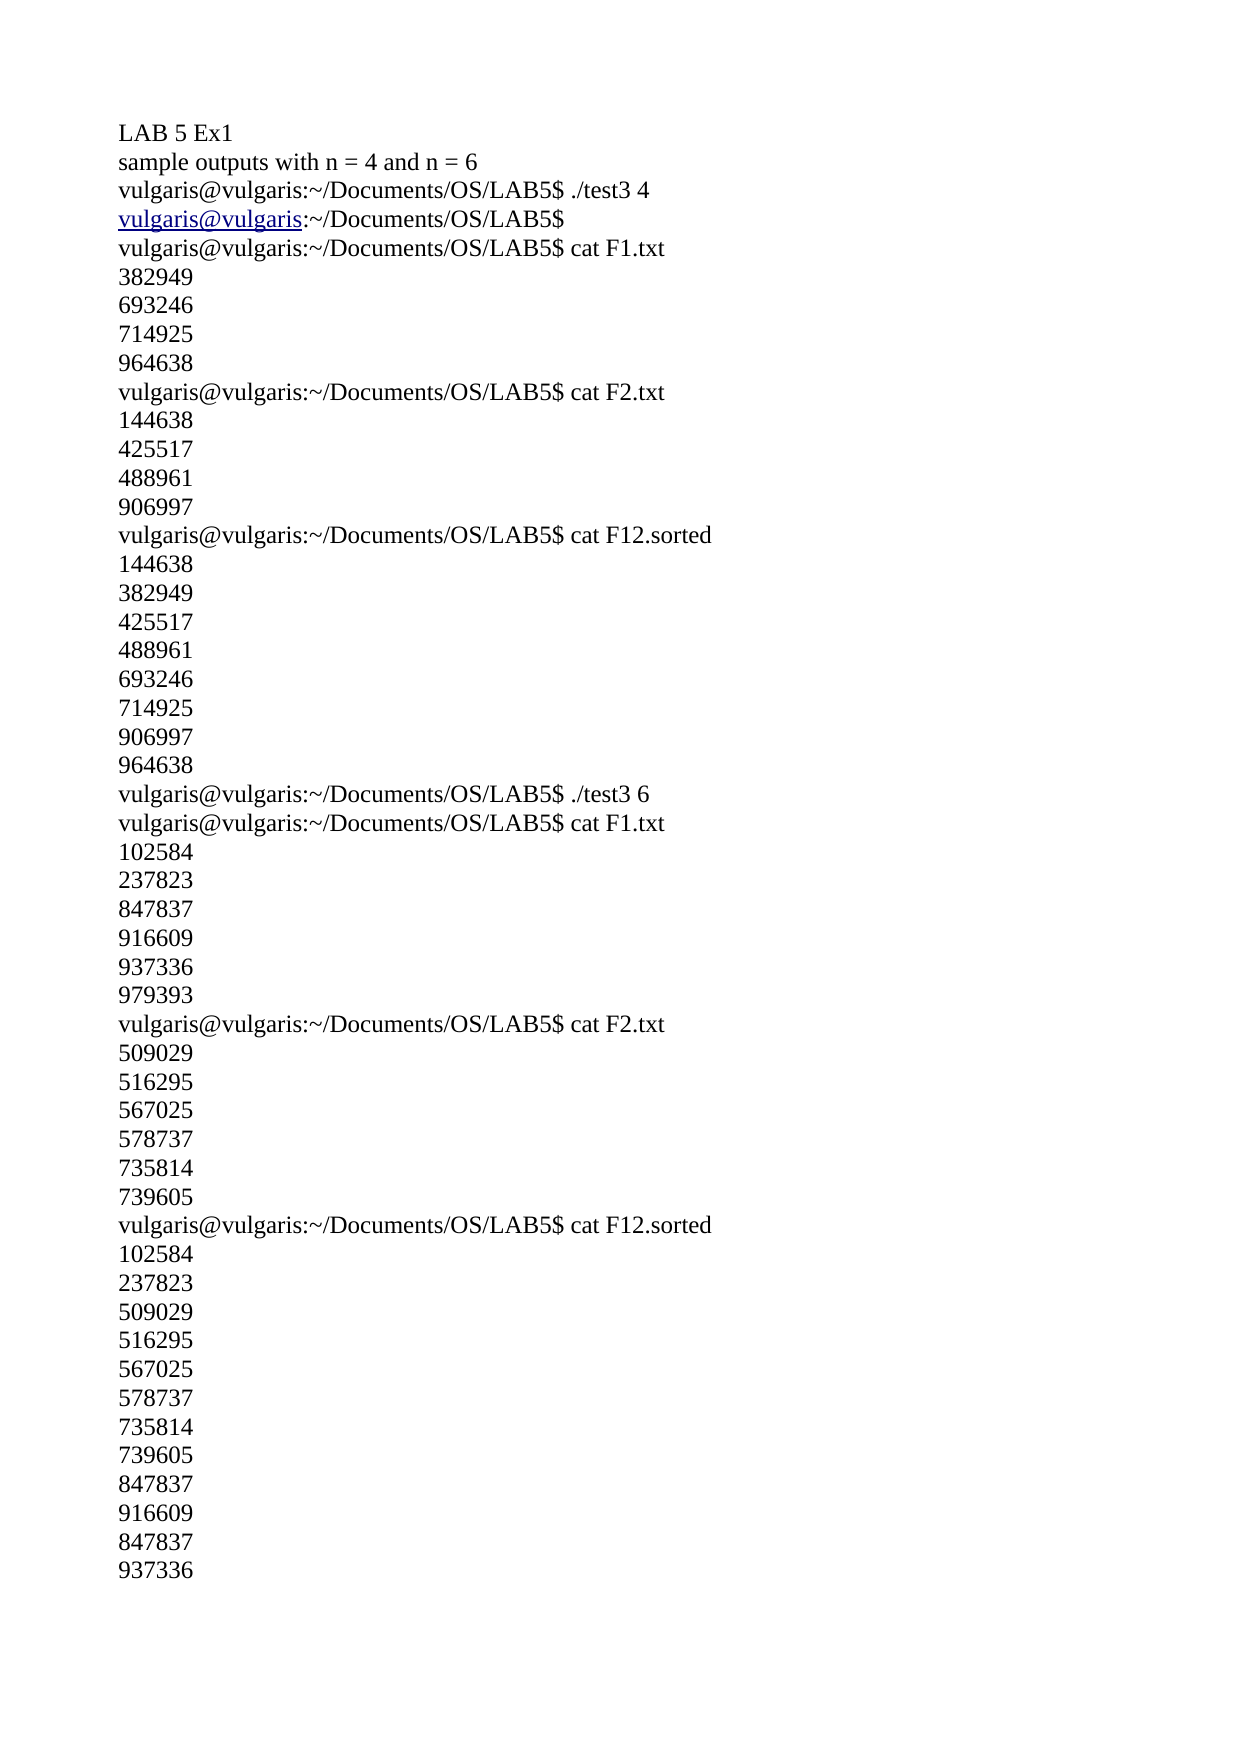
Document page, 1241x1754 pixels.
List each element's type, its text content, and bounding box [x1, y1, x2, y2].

text 488961 [118, 463, 1122, 492]
text 237823 [118, 1268, 1122, 1297]
text 735814 [118, 1153, 1122, 1182]
text 509029 [118, 1038, 1122, 1067]
text LAB 5 Ex1 [118, 118, 1122, 147]
text 578737 [118, 1383, 1122, 1412]
text 916609 [118, 923, 1122, 952]
text 578737 [118, 1124, 1122, 1153]
text vulgaris@vulgaris:~/Documents/OS/LAB5$ ./test3 6 [118, 779, 1122, 808]
text 102584 [118, 837, 1122, 866]
text 937336 [118, 1556, 1122, 1584]
text 964638 [118, 348, 1122, 377]
text 906997 [118, 722, 1122, 751]
text 735814 [118, 1412, 1122, 1441]
text vulgaris@vulgaris:~/Documents/OS/LAB5$ [118, 204, 1122, 233]
text 488961 [118, 636, 1122, 664]
text 567025 [118, 1354, 1122, 1383]
text 739605 [118, 1441, 1122, 1469]
text 693246 [118, 664, 1122, 693]
text vulgaris@vulgaris:~/Documents/OS/LAB5$ ./test3 4 [118, 176, 1122, 204]
text 916609 [118, 1498, 1122, 1527]
text vulgaris@vulgaris:~/Documents/OS/LAB5$ cat F12.sorted [118, 521, 1122, 549]
text 937336 [118, 952, 1122, 981]
text 516295 [118, 1326, 1122, 1354]
text 102584 [118, 1239, 1122, 1268]
text 382949 [118, 262, 1122, 291]
text vulgaris@vulgaris:~/Documents/OS/LAB5$ cat F2.txt [118, 1009, 1122, 1038]
text 847837 [118, 1527, 1122, 1556]
text 237823 [118, 866, 1122, 894]
text 979393 [118, 981, 1122, 1009]
text 906997 [118, 492, 1122, 521]
text 847837 [118, 1469, 1122, 1498]
text 567025 [118, 1096, 1122, 1124]
text 425517 [118, 607, 1122, 636]
text 144638 [118, 406, 1122, 434]
text 847837 [118, 894, 1122, 923]
text vulgaris@vulgaris:~/Documents/OS/LAB5$ cat F1.txt [118, 233, 1122, 262]
text 964638 [118, 751, 1122, 779]
text 425517 [118, 434, 1122, 463]
text 693246 [118, 291, 1122, 319]
text 144638 [118, 549, 1122, 578]
text vulgaris@vulgaris:~/Documents/OS/LAB5$ cat F2.txt [118, 377, 1122, 406]
text 714925 [118, 693, 1122, 722]
text 382949 [118, 578, 1122, 607]
text 516295 [118, 1067, 1122, 1096]
text 739605 [118, 1182, 1122, 1211]
text 714925 [118, 319, 1122, 348]
text vulgaris@vulgaris:~/Documents/OS/LAB5$ cat F1.txt [118, 808, 1122, 837]
text sample outputs with n = 4 and n = 6 [118, 147, 1122, 176]
text vulgaris@vulgaris:~/Documents/OS/LAB5$ cat F12.sorted [118, 1211, 1122, 1239]
text 509029 [118, 1297, 1122, 1326]
